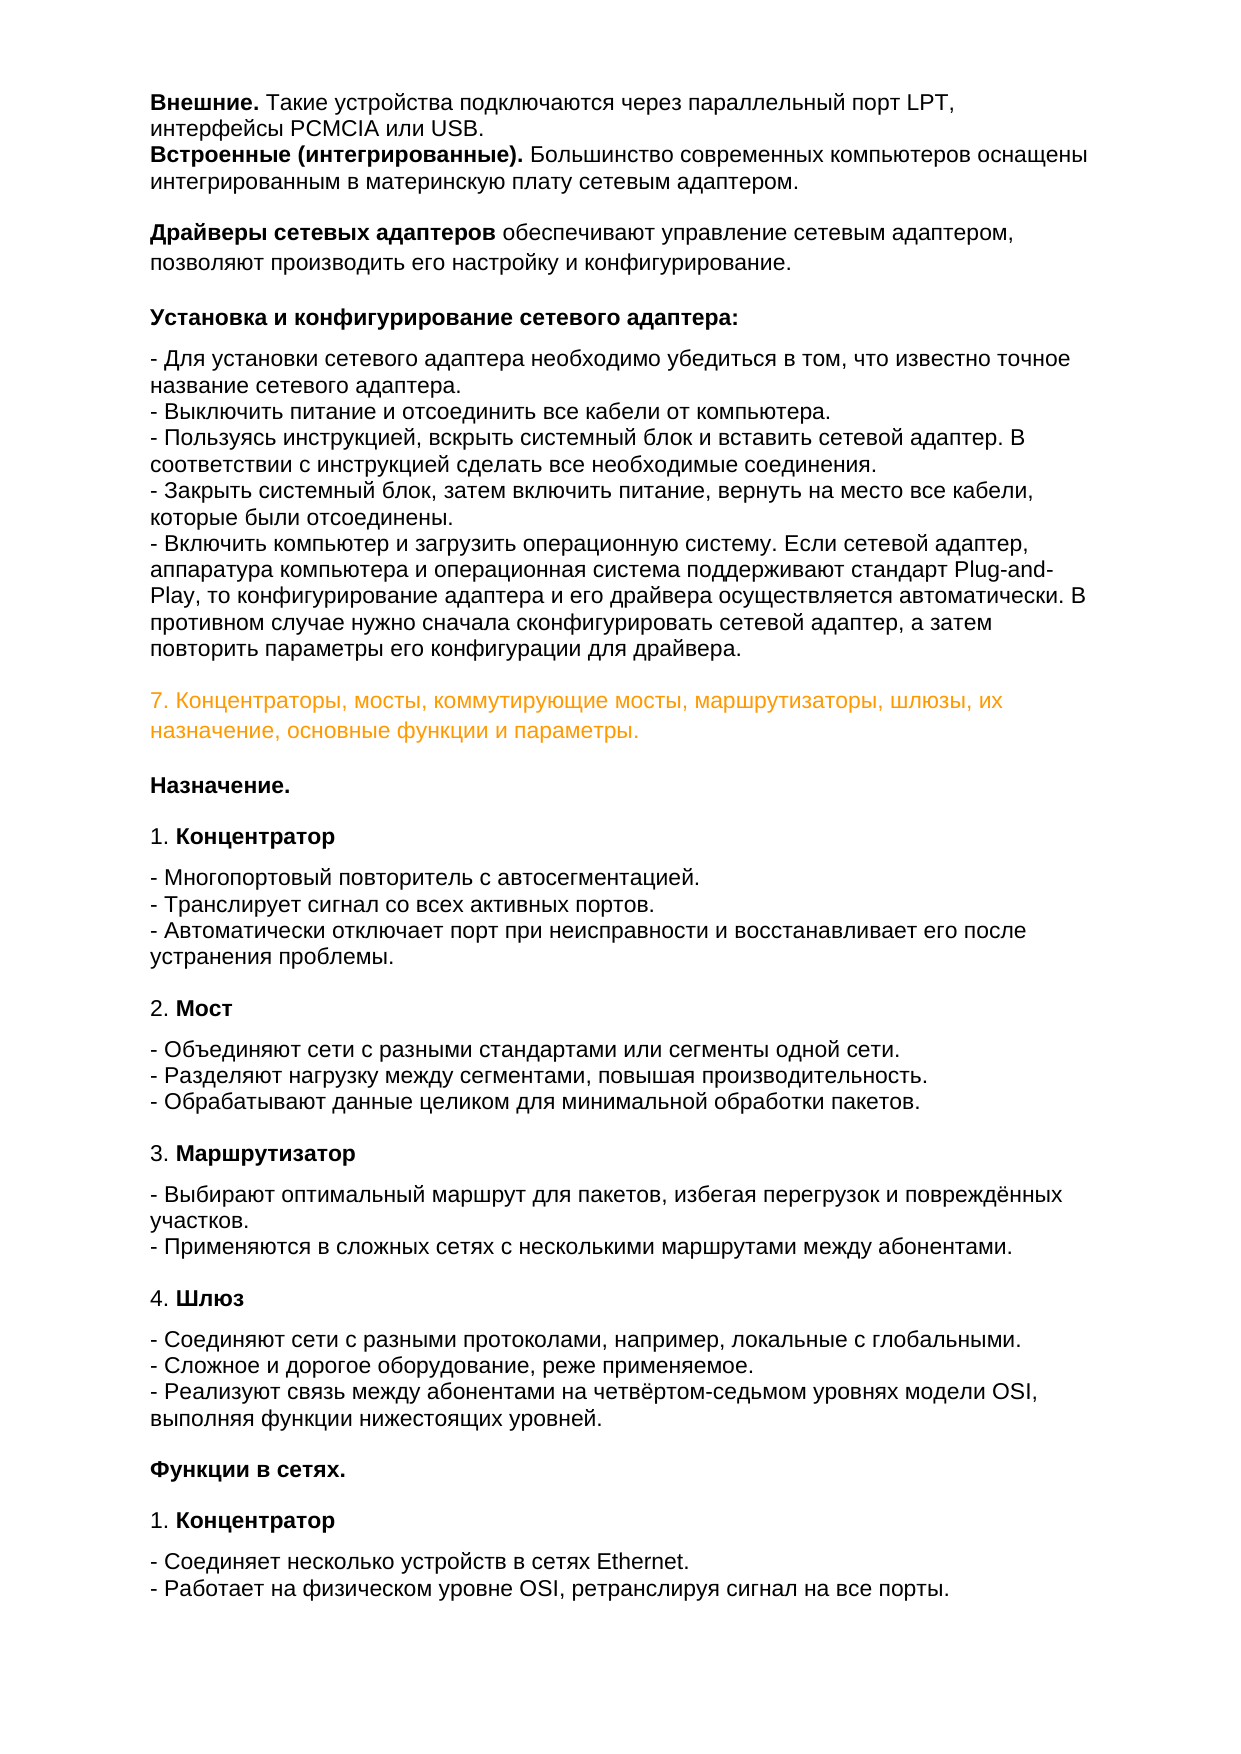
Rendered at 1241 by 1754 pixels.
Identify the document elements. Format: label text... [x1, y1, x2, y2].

text 1. Концентратор [150, 1507, 1090, 1534]
text - Для установки сетевого адаптера необходимо убедиться в том, что известно точное название сетевого адаптера. [150, 345, 1090, 398]
text - Соединяет несколько устройств в сетях Ethernet. [150, 1548, 1090, 1575]
text Встроенные (интегрированные). Большинство современных компьютеров оснащены интегрированным в материнскую плату сетевым адаптером. [150, 141, 1090, 194]
text - Транслирует сигнал со всех активных портов. [150, 891, 1090, 917]
text - Реализуют связь между абонентами на четвёртом-седьмом уровнях модели OSI, выполняя функции нижестоящих уровней. [150, 1378, 1090, 1431]
text - Пользуясь инструкцией, вскрыть системный блок и вставить сетевой адаптер. В соответствии с инструкцией сделать все необходимые соединения. [150, 424, 1090, 477]
text Установка и конфигурирование сетевого адаптера: [150, 304, 1090, 331]
text Внешние. Такие устройства подключаются через параллельный порт LPT, интерфейсы PCMCIA или USB. [150, 88, 1090, 141]
text - Применяются в сложных сетях с несколькими маршрутами между абонентами. [150, 1233, 1090, 1260]
text 1. Концентратор [150, 823, 1090, 850]
text - Объединяют сети с разными стандартами или сегменты одной сети. [150, 1036, 1090, 1062]
text - Выключить питание и отсоединить все кабели от компьютера. [150, 398, 1090, 424]
text 3. Маршрутизатор [150, 1140, 1090, 1166]
text - Работает на физическом уровне OSI, ретранслируя сигнал на все порты. [150, 1575, 1090, 1601]
text - Разделяют нагрузку между сегментами, повышая производительность. [150, 1062, 1090, 1088]
text Назначение. [150, 772, 1090, 798]
text 7. Концентраторы, мосты, коммутирующие мосты, маршрутизаторы, шлюзы, их назначение, основные функции и параметры. [150, 687, 1090, 743]
text - Закрыть системный блок, затем включить питание, вернуть на место все кабели, которые были отсоединены. [150, 477, 1090, 530]
text - Автоматически отключает порт при неисправности и восстанавливает его после устранения проблемы. [150, 917, 1090, 970]
text - Соединяют сети с разными протоколами, например, локальные с глобальными. [150, 1326, 1090, 1352]
text 2. Мост [150, 995, 1090, 1021]
text Функции в сетях. [150, 1456, 1090, 1482]
text - Выбирают оптимальный маршрут для пакетов, избегая перегрузок и повреждённых участков. [150, 1181, 1090, 1233]
text Драйверы сетевых адаптеров обеспечивают управление сетевым адаптером, позволяют производить его настройку и конфигурирование. [150, 219, 1090, 276]
text - Сложное и дорогое оборудование, реже применяемое. [150, 1352, 1090, 1378]
text - Многопортовый повторитель с автосегментацией. [150, 864, 1090, 891]
text 4. Шлюз [150, 1285, 1090, 1311]
text - Включить компьютер и загрузить операционную систему. Если сетевой адаптер, аппаратура компьютера и операционная система поддерживают стандарт Plug-and-Play, то конфигурирование адаптера и его драйвера осуществляется автоматически. В противном случае нужно сначала сконфигурировать сетевой адаптер, а затем повторить параметры его конфигурации для драйвера. [150, 530, 1090, 662]
text - Обрабатывают данные целиком для минимальной обработки пакетов. [150, 1088, 1090, 1115]
